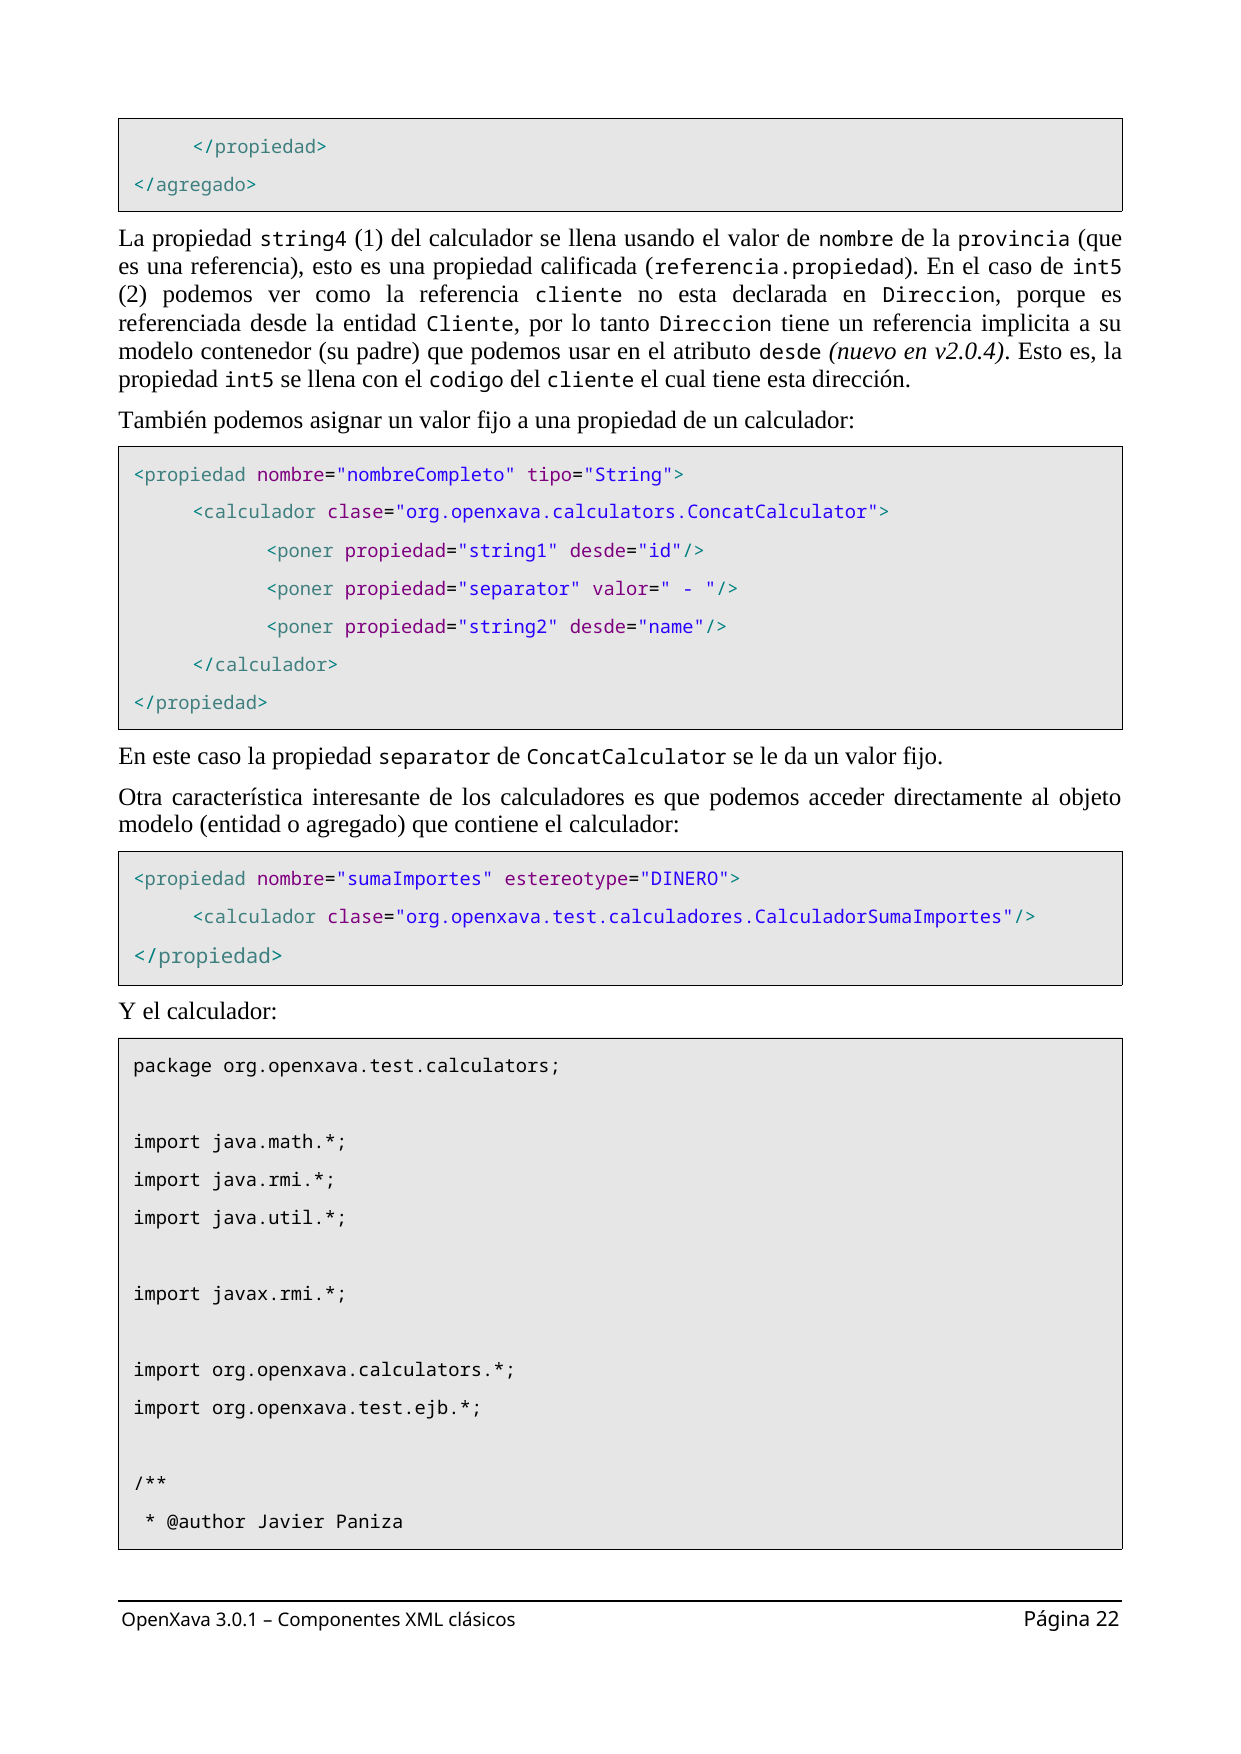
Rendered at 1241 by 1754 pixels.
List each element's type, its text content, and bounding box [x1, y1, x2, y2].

text <calculador clase="org.openxava.calculators.ConcatCalculator"> [119, 484, 1122, 522]
text <poner propiedad="string2" desde="name"/> [119, 598, 1122, 636]
text import org.openxava.calculators.*; [119, 1342, 1122, 1379]
text Y el calculador: [118, 997, 1122, 1025]
text * @author Javier Paniza [119, 1494, 1122, 1549]
text <propiedad nombre="nombreCompleto" tipo="String"> [119, 447, 1122, 484]
text También podemos asignar un valor fijo a una propiedad de un calculador: [118, 406, 1122, 433]
text import javax.rmi.*; [119, 1266, 1122, 1303]
text import org.openxava.test.ejb.*; [119, 1379, 1122, 1418]
text </calculador> [119, 636, 1122, 674]
text <poner propiedad="separator" valor=" - "/> [119, 560, 1122, 598]
text </propiedad> [119, 927, 1122, 985]
text </propiedad> [119, 674, 1122, 729]
text import java.rmi.*; [119, 1151, 1122, 1189]
text package org.openxava.test.calculators; [119, 1039, 1122, 1075]
text </agregado> [119, 156, 1122, 211]
text Otra característica interesante de los calculadores es que podemos acceder directamente al objeto modelo (entidad o agregado) que contiene el calculador: [118, 783, 1122, 838]
text La propiedad string4 (1) del calculador se llena usando el valor de nombre de la provincia (que es una referencia), esto es una propiedad calificada (referencia.propiedad). En el caso de int5 (2) podemos ver como la referencia cliente no esta declarada en Direccion, porque es referenciada desde la entidad Cliente, por lo tanto Direccion tiene un referencia implicita a su modelo contenedor (su padre) que podemos usar en el atributo desde (nuevo en v2.0.4). Esto es, la propiedad int5 se llena con el codigo del cliente el cual tiene esta dirección. [118, 224, 1122, 393]
text <calculador clase="org.openxava.test.calculadores.CalculadorSumaImportes"/> [119, 889, 1122, 927]
text En este caso la propiedad separator de ConcatCalculator se le da un valor fijo. [118, 742, 1122, 770]
text import java.math.*; [119, 1113, 1122, 1151]
text </propiedad> [119, 119, 1122, 156]
text <poner propiedad="string1" desde="id"/> [119, 522, 1122, 560]
text /** [119, 1456, 1122, 1494]
text import java.util.*; [119, 1189, 1122, 1227]
text <propiedad nombre="sumaImportes" estereotype="DINERO"> [119, 852, 1122, 889]
